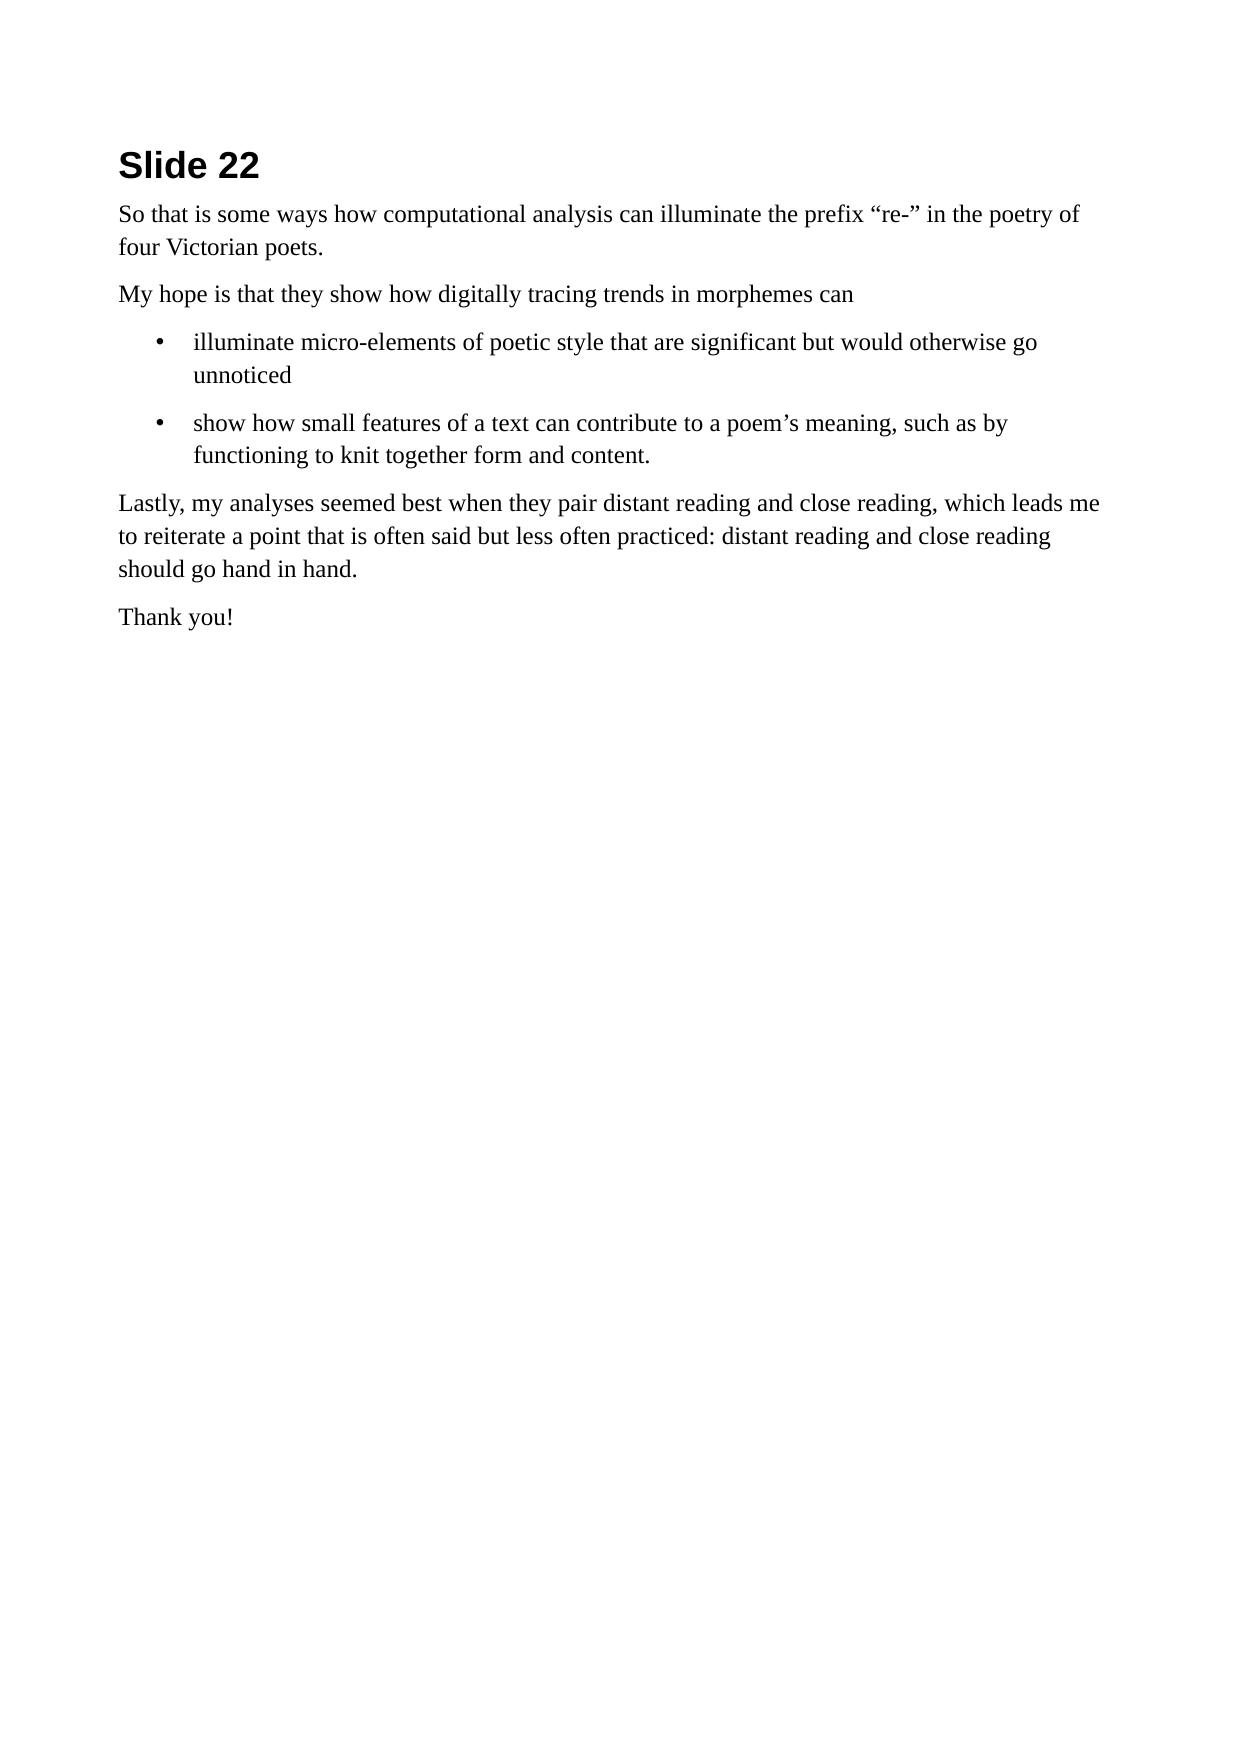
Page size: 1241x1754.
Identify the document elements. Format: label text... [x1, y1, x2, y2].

text My hope is that they show how digitally tracing trends in morphemes can [118, 279, 1122, 308]
text Thank you! [118, 602, 1122, 631]
list show how small features of a text can contribute to a poem’s meaning, such as by functioning to knit together form and content. [156, 408, 1122, 469]
text So that is some ways how computational analysis can illuminate the prefix “re-” in the poetry of four Victorian poets. [118, 199, 1122, 261]
text Lastly, my analyses seemed best when they pair distant reading and close reading, which leads me to reiterate a point that is often said but less often practiced: distant reading and close reading should go hand in hand. [118, 488, 1122, 583]
list illuminate micro-elements of poetic style that are significant but would otherwise go unnoticed [156, 327, 1122, 389]
subtitle Slide 22 [118, 143, 1122, 186]
